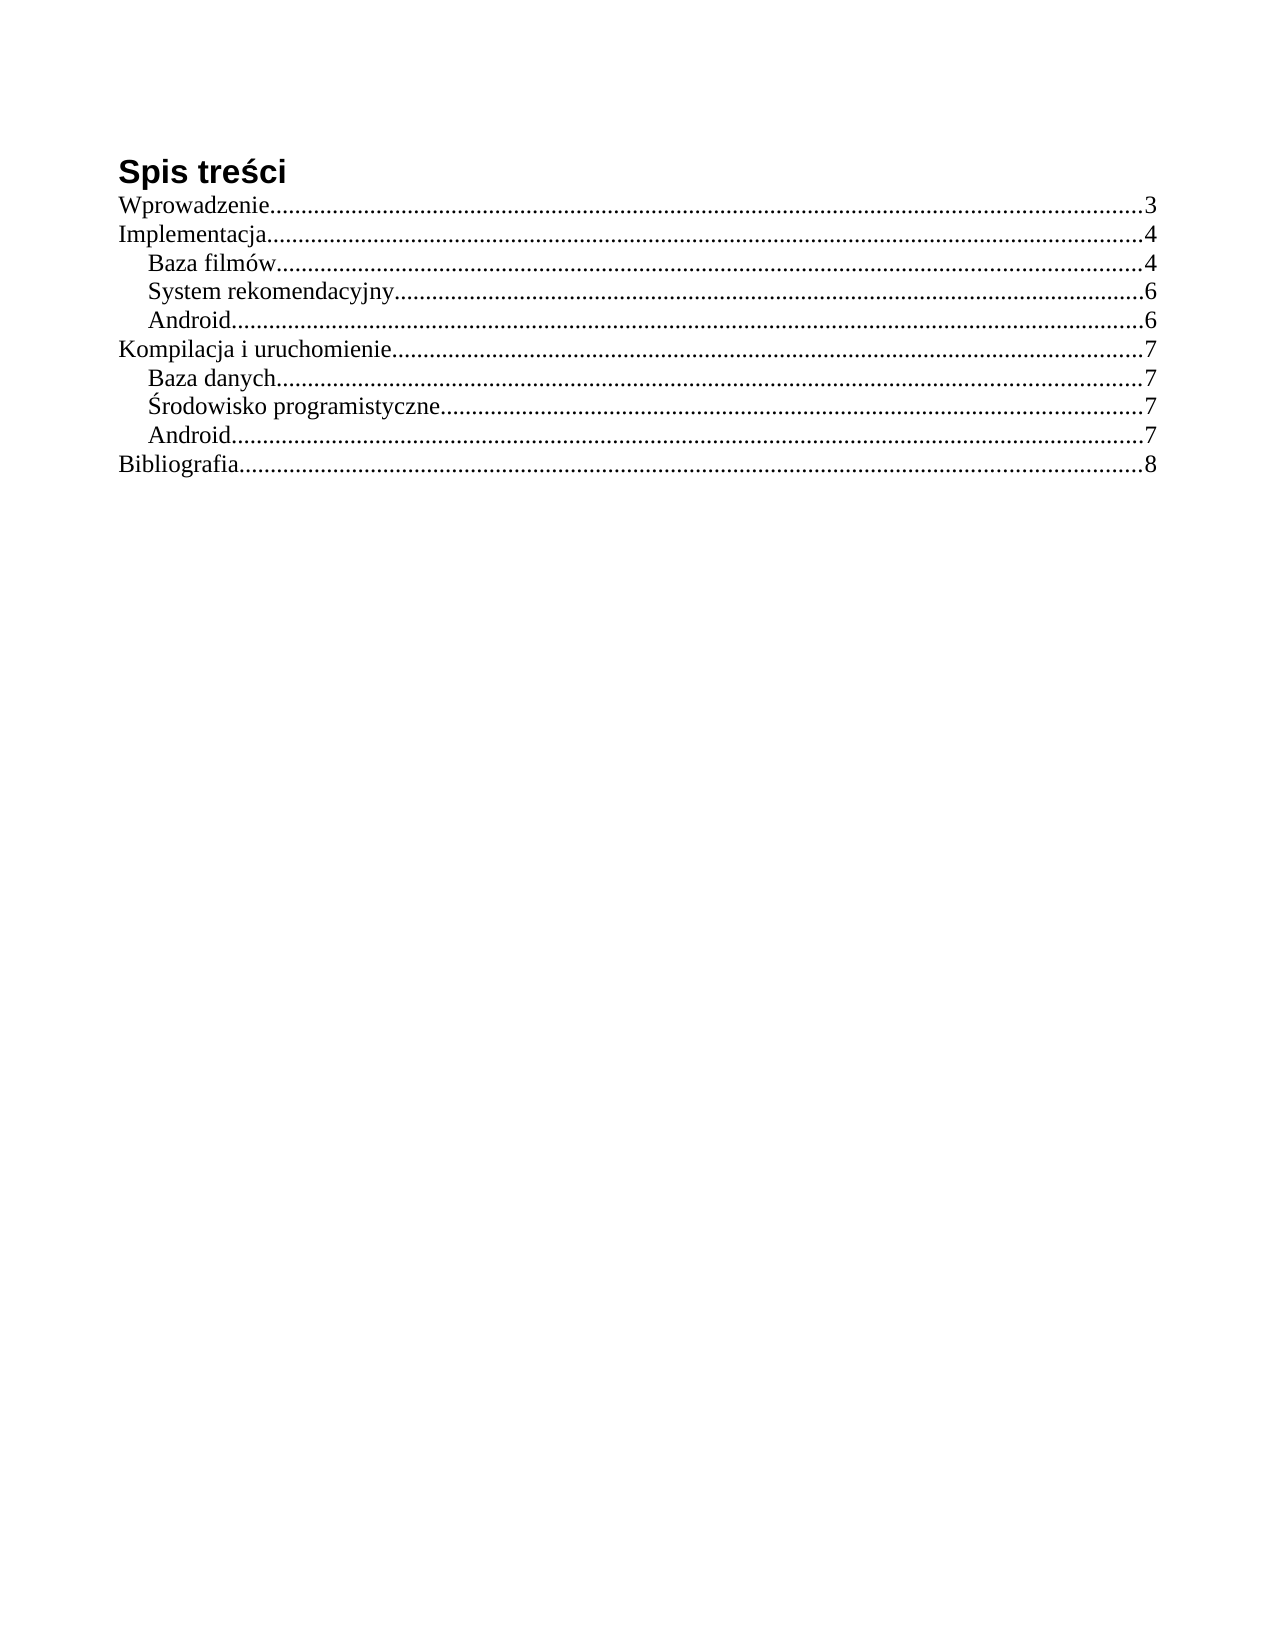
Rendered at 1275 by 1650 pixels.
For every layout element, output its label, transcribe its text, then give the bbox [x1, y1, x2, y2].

text Baza filmów 4 [148, 248, 1157, 276]
text Kompilacja i uruchomienie 7 [118, 334, 1157, 363]
text Android 6 [148, 305, 1157, 334]
text System rekomendacyjny 6 [148, 276, 1157, 305]
text Implementacja 4 [118, 219, 1157, 248]
subtitle Spis treści [118, 152, 1157, 190]
text Środowisko programistyczne 7 [148, 391, 1157, 420]
text Baza danych 7 [148, 363, 1157, 391]
text Android 7 [148, 420, 1157, 449]
text Wprowadzenie 3 [118, 190, 1157, 219]
text Bibliografia 8 [118, 449, 1157, 478]
